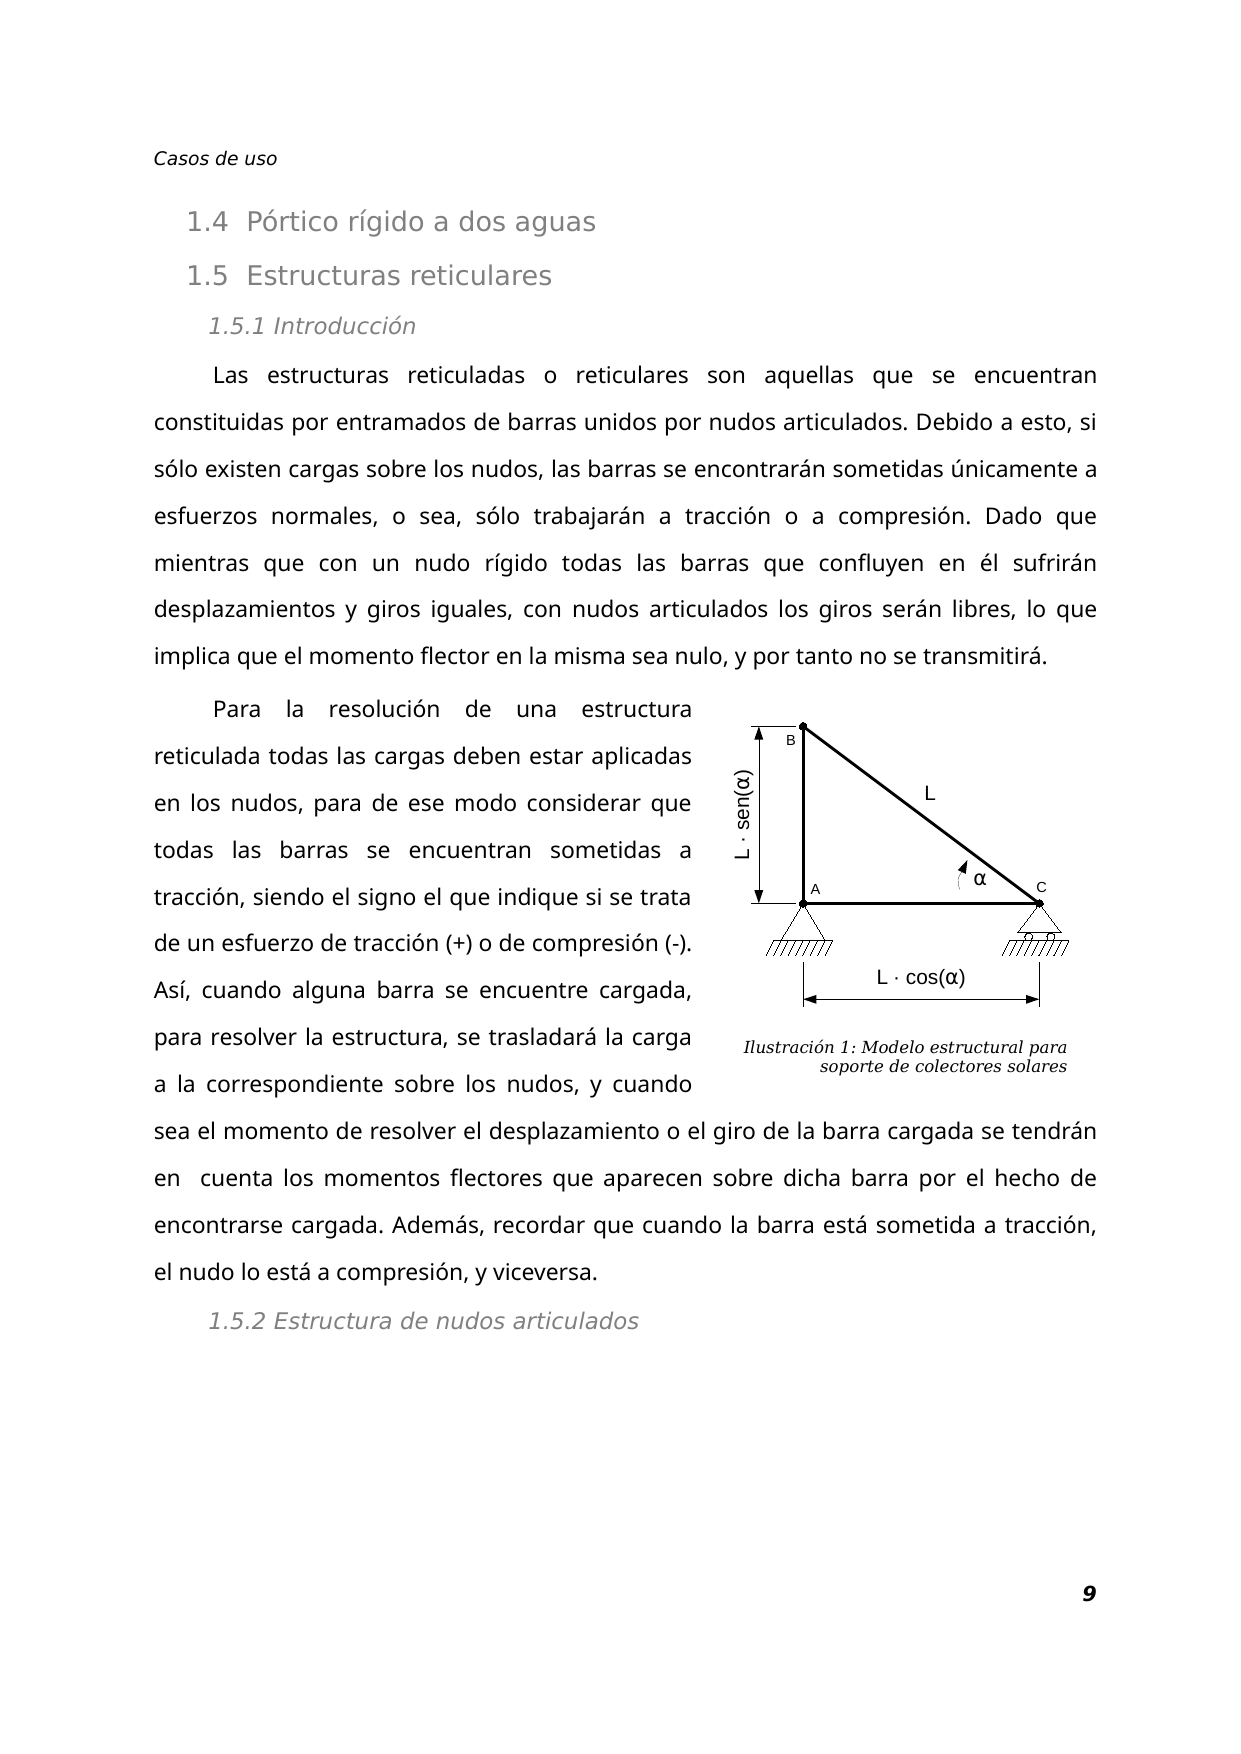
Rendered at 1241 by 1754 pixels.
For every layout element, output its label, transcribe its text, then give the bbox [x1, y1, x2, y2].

text Para la resolución de una estructura reticulada todas las cargas deben estar aplicadas en los nudos, para de ese modo considerar que todas las barras se encuentran sometidas a tracción, siendo el signo el que indique si se trata de un esfuerzo de tracción (+) o de compresión (-). Así, cuando alguna barra se encuentre cargada, para resolver la estructura, se trasladará la carga a la correspondiente sobre los nudos, y cuando sea el momento de resolver el desplazamiento o el giro de la barra cargada se tendrán en cuenta los momentos flectores que aparecen sobre dicha barra por el hecho de encontrarse cargada. Además, recordar que cuando la barra está sometida a tracción, el nudo lo está a compresión, y viceversa. [153, 693, 1098, 1287]
subtitle Estructura de nudos articulados [153, 1308, 1098, 1335]
subtitle Estructuras reticulares [153, 260, 1098, 291]
subtitle Pórtico rígido a dos aguas [153, 207, 1098, 238]
subtitle Introducción [153, 313, 1098, 340]
text Ilustración 1: Modelo estructural para soporte de colectores solares [722, 1038, 1069, 1077]
text Las estructuras reticuladas o reticulares son aquellas que se encuentran constituidas por entramados de barras unidos por nudos articulados. Debido a esto, si sólo existen cargas sobre los nudos, las barras se encontrarán sometidas únicamente a esfuerzos normales, o sea, sólo trabajarán a tracción o a compresión. Dado que mientras que con un nudo rígido todas las barras que confluyen en él sufrirán desplazamientos y giros iguales, con nudos articulados los giros serán libres, lo que implica que el momento flector en la misma sea nulo, y por tanto no se transmitirá. [153, 359, 1098, 671]
